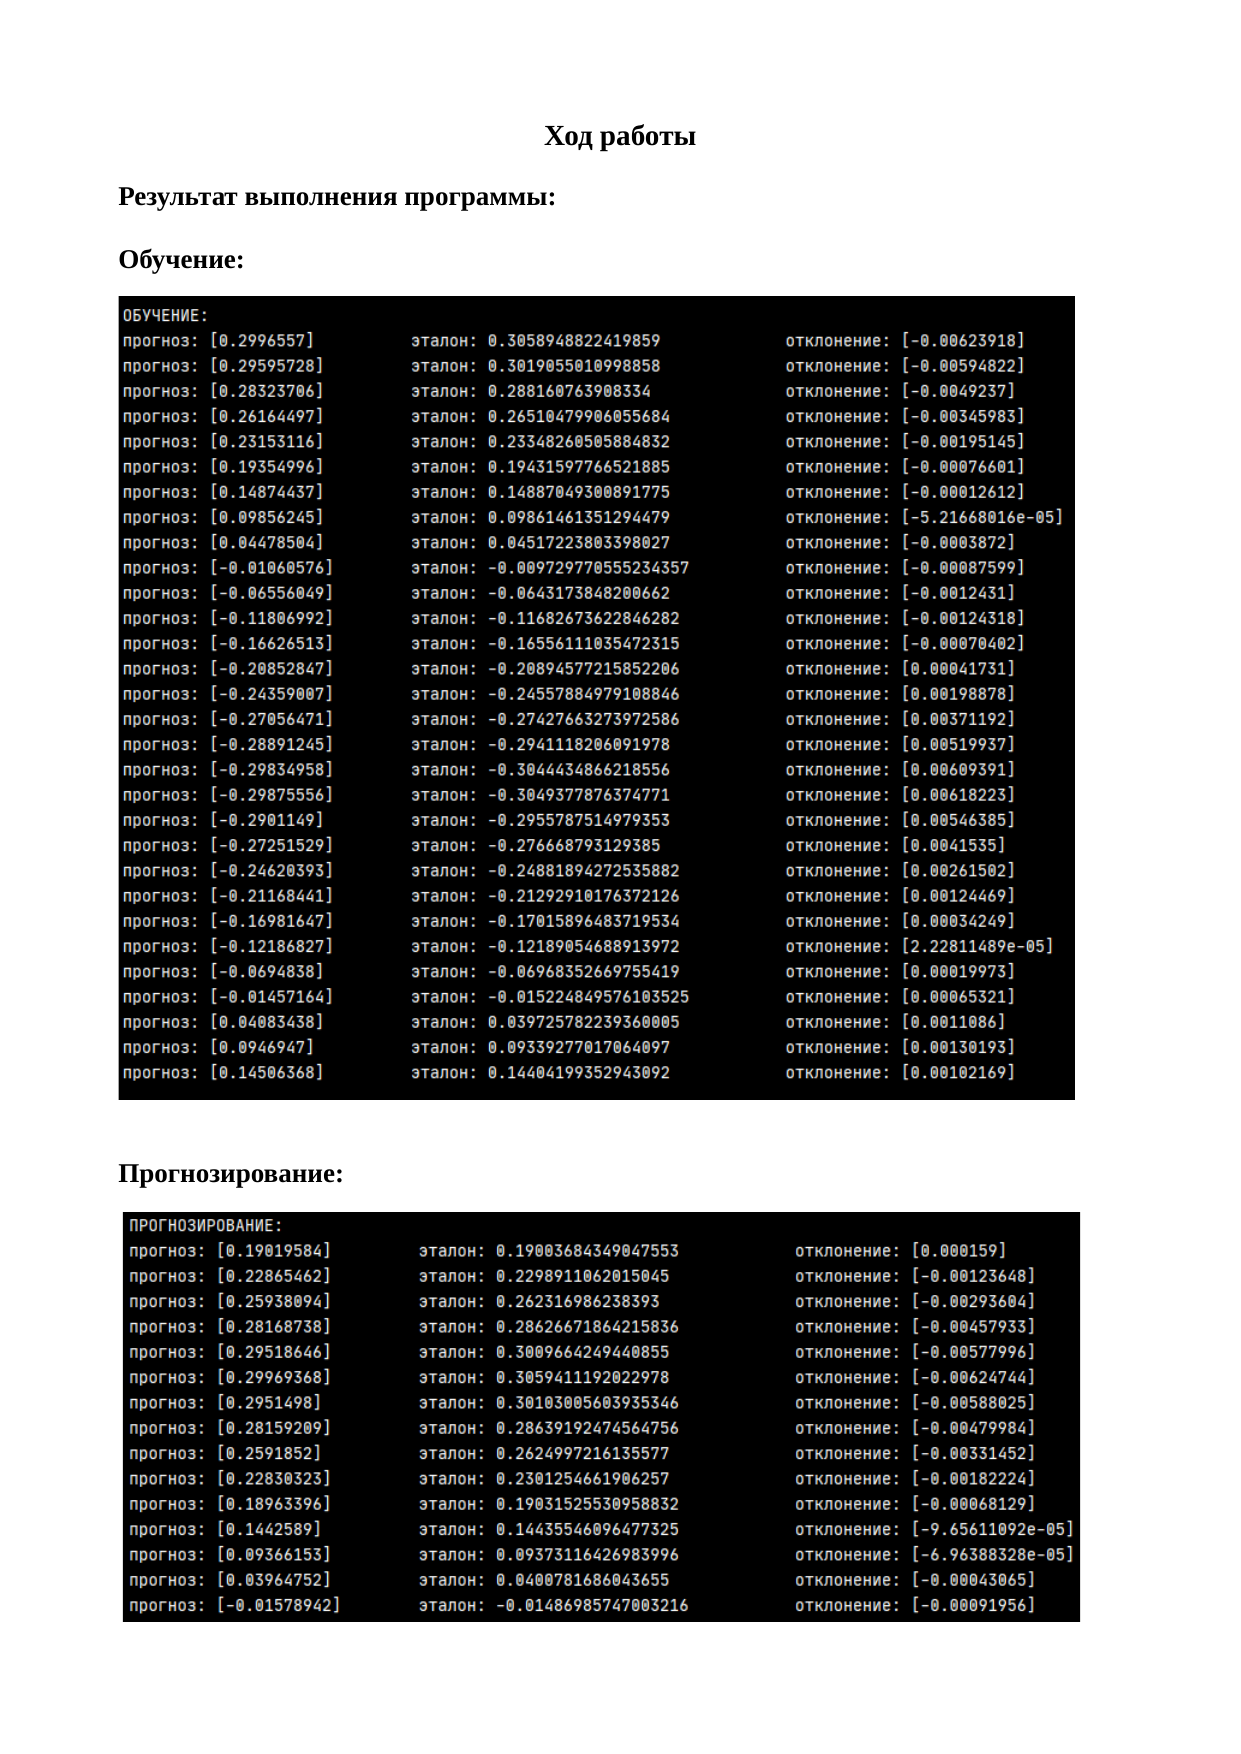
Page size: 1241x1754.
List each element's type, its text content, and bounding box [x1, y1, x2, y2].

text Обучение: [118, 243, 1122, 274]
picture [122, 1212, 1081, 1622]
picture [118, 296, 1075, 1100]
text Прогнозирование: [118, 1157, 1122, 1188]
text Результат выполнения программы: [118, 180, 1122, 212]
text Ход работы [118, 118, 1122, 152]
